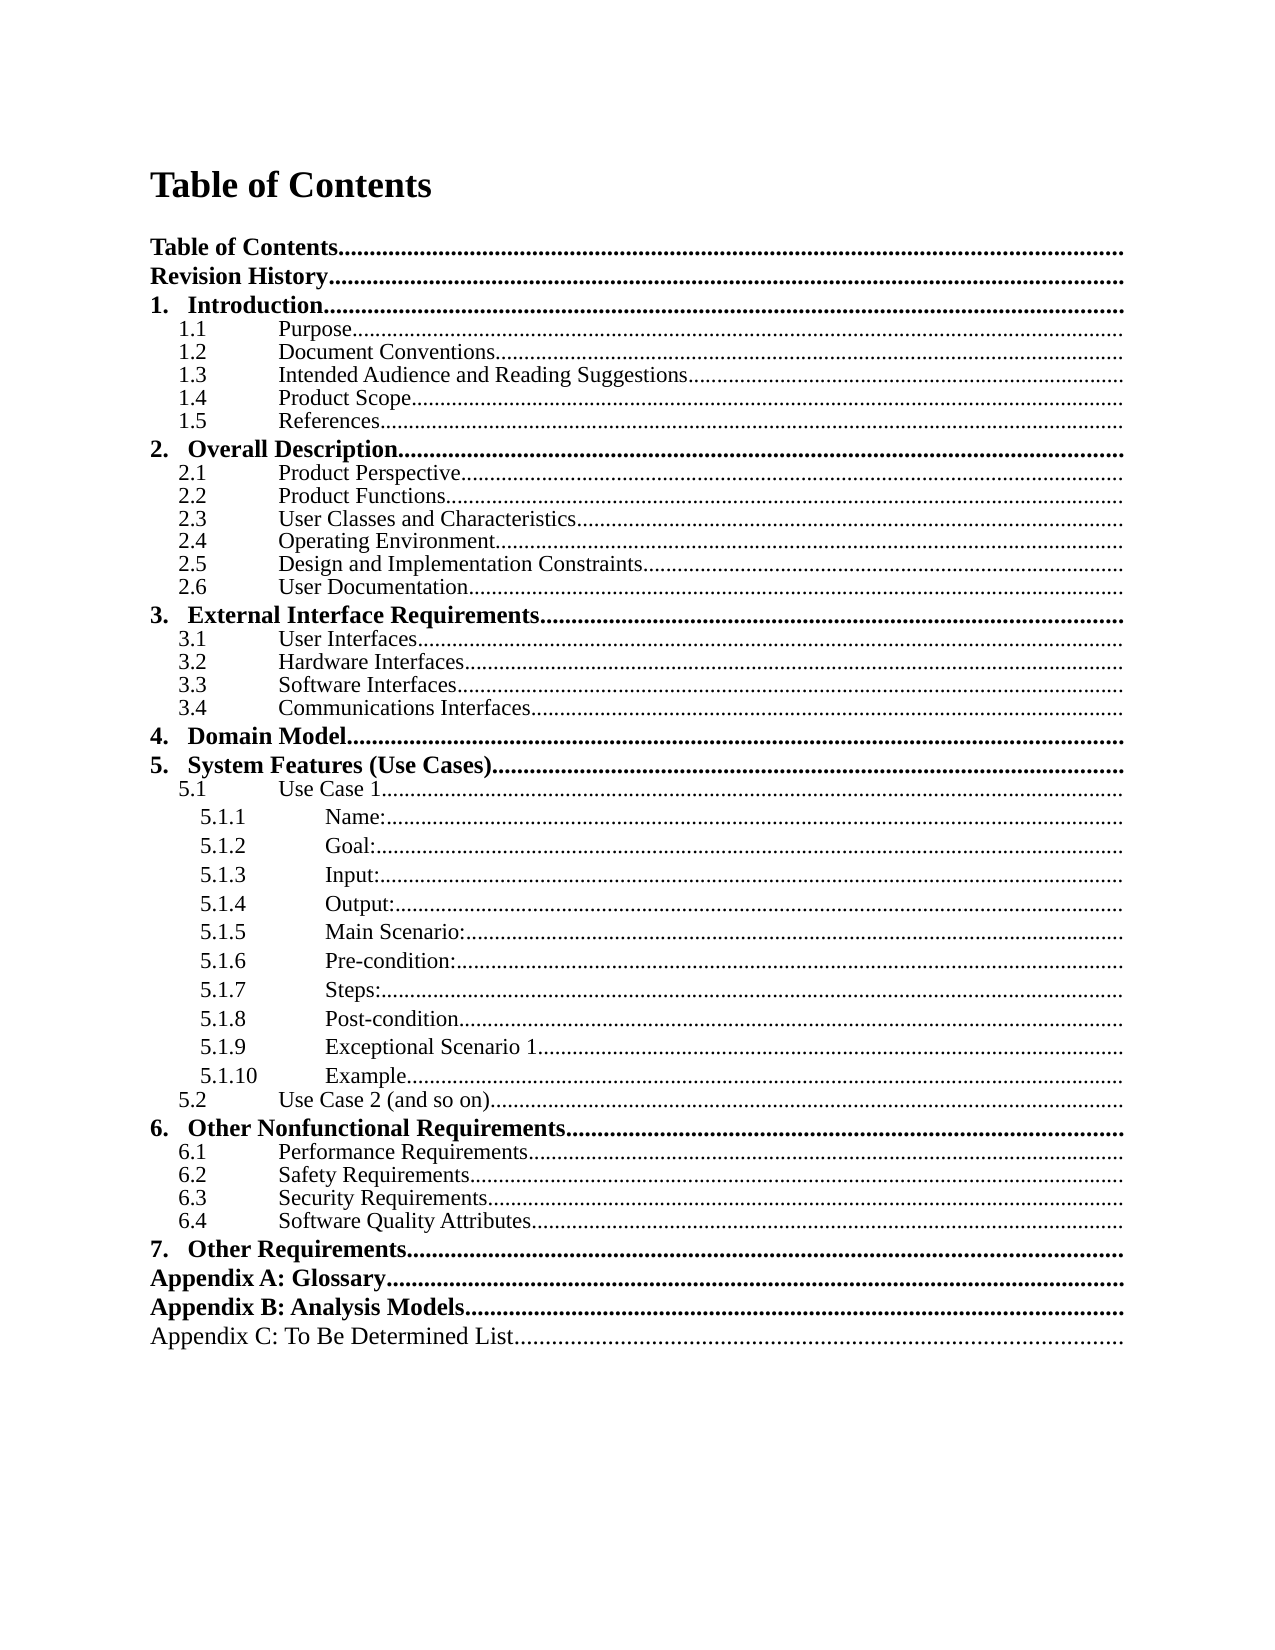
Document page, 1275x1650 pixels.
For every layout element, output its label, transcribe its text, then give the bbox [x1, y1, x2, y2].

text 5.1.5 Main Scenario: [200, 916, 1125, 945]
text 5.1.4 Output: [200, 888, 1125, 916]
text Appendix A: Glossary [150, 1268, 1125, 1291]
text 6.2 Safety Requirements [178, 1164, 1125, 1187]
text 5.1.2 Goal: [200, 830, 1125, 859]
text 5.1 Use Case 1 [178, 778, 1125, 801]
text Revision History [150, 266, 1125, 289]
text 5.2 Use Case 2 (and so on) [178, 1089, 1125, 1112]
text 6.4 Software Quality Attributes [178, 1210, 1125, 1233]
text 5.1.7 Steps: [200, 974, 1125, 1003]
text 5.1.10 Example [200, 1060, 1125, 1089]
text 5. System Features (Use Cases) [150, 756, 375, 778]
text 1. Introduction [150, 295, 1125, 318]
text 6. Other Nonfunctional Requirements [150, 1118, 1125, 1141]
text 1.2 Document Conventions [178, 341, 1125, 364]
text Table of Contents [150, 237, 1125, 260]
text 3.1 User Interfaces [178, 628, 1125, 651]
text 3.2 Hardware Interfaces [178, 651, 1125, 674]
text 5.1.9 Exceptional Scenario 1 [200, 1031, 1125, 1060]
text Table of Contents [150, 162, 1125, 206]
text 2.3 User Classes and Characteristics [178, 508, 1125, 531]
text 5.1.3 Input: [200, 859, 1125, 888]
text 5.1.8 Post-condition [200, 1003, 1125, 1031]
text 1.5 References [178, 410, 1125, 433]
text 2.6 User Documentation [178, 576, 1125, 599]
text 2.5 Design and Implementation Constraints [178, 553, 1125, 576]
text 6.1 Performance Requirements [178, 1141, 1125, 1164]
text 2.1 Product Perspective [178, 462, 1125, 485]
text 6.3 Security Requirements [178, 1187, 1125, 1210]
text 5. System Features (Use Cases) [485, 756, 1125, 778]
text 3. External Interface Requirements [150, 606, 1125, 628]
text 4. Domain Model [150, 726, 1125, 749]
text 7. Other Requirements [150, 1239, 1125, 1262]
text 5.1.6 Pre-condition: [200, 945, 1125, 974]
text 1.3 Intended Audience and Reading Suggestions [178, 364, 1125, 387]
text 5.1.1 Name: [200, 801, 1125, 830]
text 1.1 Purpose [178, 318, 1125, 341]
text 2.2 Product Functions [178, 485, 1125, 508]
text 3.4 Communications Interfaces [178, 697, 1125, 720]
text Appendix B: Analysis Models [150, 1297, 1125, 1320]
text Appendix C: To Be Determined List [150, 1326, 1125, 1349]
text 2.4 Operating Environment [178, 531, 1125, 553]
text 3.3 Software Interfaces [178, 674, 1125, 697]
text 1.4 Product Scope [178, 387, 1125, 410]
text 2. Overall Description [150, 439, 1125, 462]
text 5. System Features (Use Cases) [373, 756, 487, 778]
